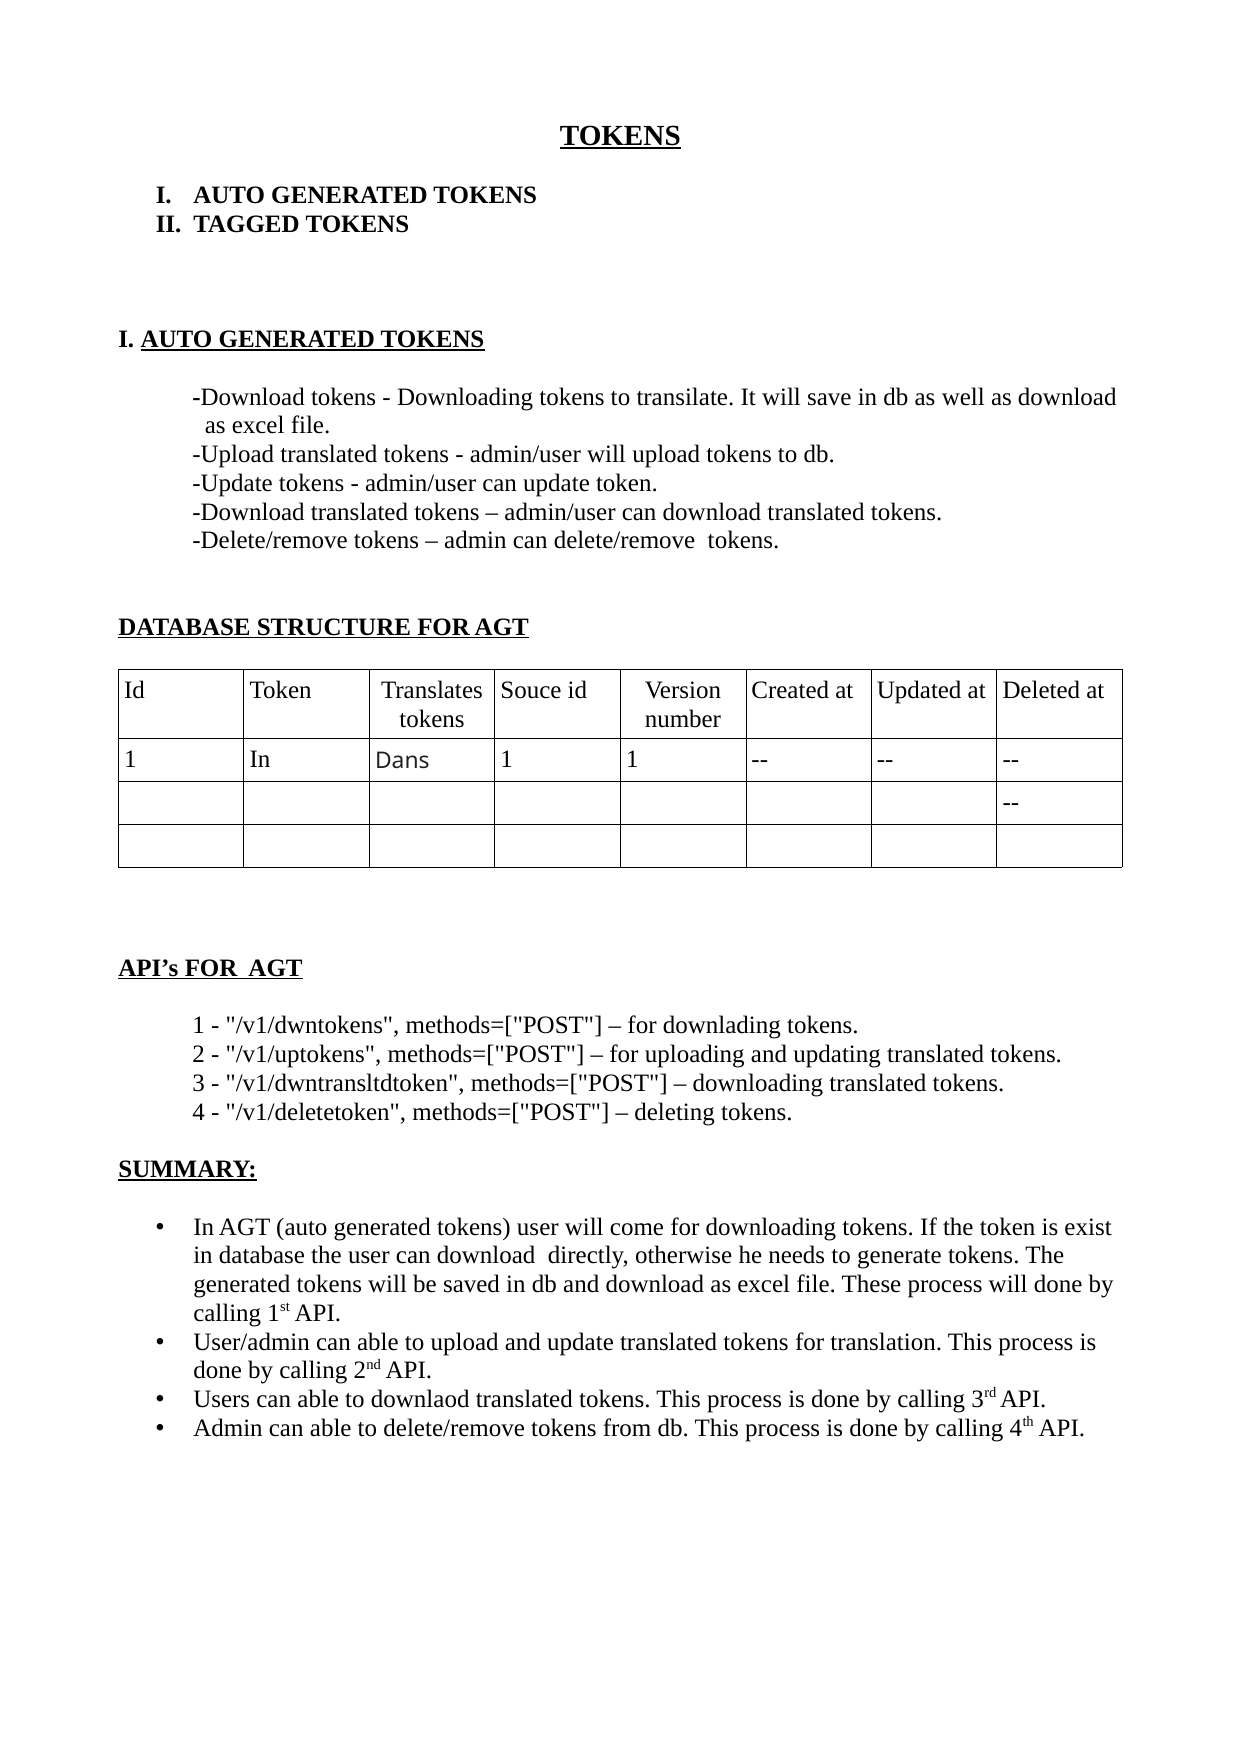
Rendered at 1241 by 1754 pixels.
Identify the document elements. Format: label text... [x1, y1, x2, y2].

table_cell [621, 782, 746, 824]
table_header Id [119, 670, 243, 738]
table_cell [872, 825, 996, 867]
table_header Updated at [872, 670, 996, 738]
text -Upload translated tokens - admin/user will upload tokens to db. [118, 439, 1122, 468]
text DATABASE STRUCTURE FOR AGT [118, 612, 1122, 640]
table_cell -- [747, 739, 871, 781]
table_cell 1 [495, 739, 620, 781]
list In AGT (auto generated tokens) user will come for downloading tokens. If the token is exist in database the user can download directly, otherwise he needs to generate tokens. The generated tokens will be saved in db and download as excel file. These process will done by calling 1st API. [156, 1212, 1122, 1327]
text -Delete/remove tokens – admin can delete/remove tokens. [118, 525, 1122, 554]
table_cell -- [872, 739, 996, 781]
list TAGGED TOKENS [156, 209, 1122, 238]
text TOKENS [118, 118, 1122, 152]
table_cell [872, 782, 996, 824]
table_header Souce id [495, 670, 620, 738]
table_cell [244, 782, 369, 824]
table_cell [119, 782, 243, 824]
table_cell [997, 825, 1122, 867]
table_cell 1 [119, 739, 243, 781]
table_header Translates tokens [370, 670, 494, 738]
table_cell -- [997, 739, 1122, 781]
list Users can able to downlaod translated tokens. This process is done by calling 3rd API. [156, 1384, 1122, 1413]
text API’s FOR AGT [118, 953, 1122, 982]
table_cell [119, 825, 243, 867]
text -Download tokens - Downloading tokens to transilate. It will save in db as well as download as excel file. [118, 382, 1122, 439]
table_header Deleted at [997, 670, 1122, 738]
table_header Token [244, 670, 369, 738]
table_cell [495, 825, 620, 867]
table_cell 1 [621, 739, 746, 781]
text 2 - "/v1/uptokens", methods=["POST"] – for uploading and updating translated tokens. [118, 1039, 1122, 1068]
table_header Version number [621, 670, 746, 738]
table_cell [747, 825, 871, 867]
list AUTO GENERATED TOKENS [156, 180, 1122, 209]
text -Download translated tokens – admin/user can download translated tokens. [118, 497, 1122, 525]
table_cell -- [997, 782, 1122, 824]
table_header Created at [747, 670, 871, 738]
text 3 - "/v1/dwntransltdtoken", methods=["POST"] – downloading translated tokens. [118, 1068, 1122, 1097]
table_cell [244, 825, 369, 867]
list User/admin can able to upload and update translated tokens for translation. This process is done by calling 2nd API. [156, 1327, 1122, 1384]
text SUMMARY: [118, 1154, 1122, 1183]
table_cell [747, 782, 871, 824]
table_cell [370, 825, 494, 867]
text 4 - "/v1/deletetoken", methods=["POST"] – deleting tokens. [118, 1097, 1122, 1126]
table_cell [370, 782, 494, 824]
table_cell In [244, 739, 369, 781]
text 1 - "/v1/dwntokens", methods=["POST"] – for downlading tokens. [118, 1011, 1122, 1039]
text I. AUTO GENERATED TOKENS [118, 324, 1122, 353]
list Admin can able to delete/remove tokens from db. This process is done by calling 4th API. [156, 1413, 1122, 1442]
table_cell [621, 825, 746, 867]
table_cell Dans [370, 739, 494, 781]
table_cell [495, 782, 620, 824]
text -Update tokens - admin/user can update token. [118, 468, 1122, 497]
